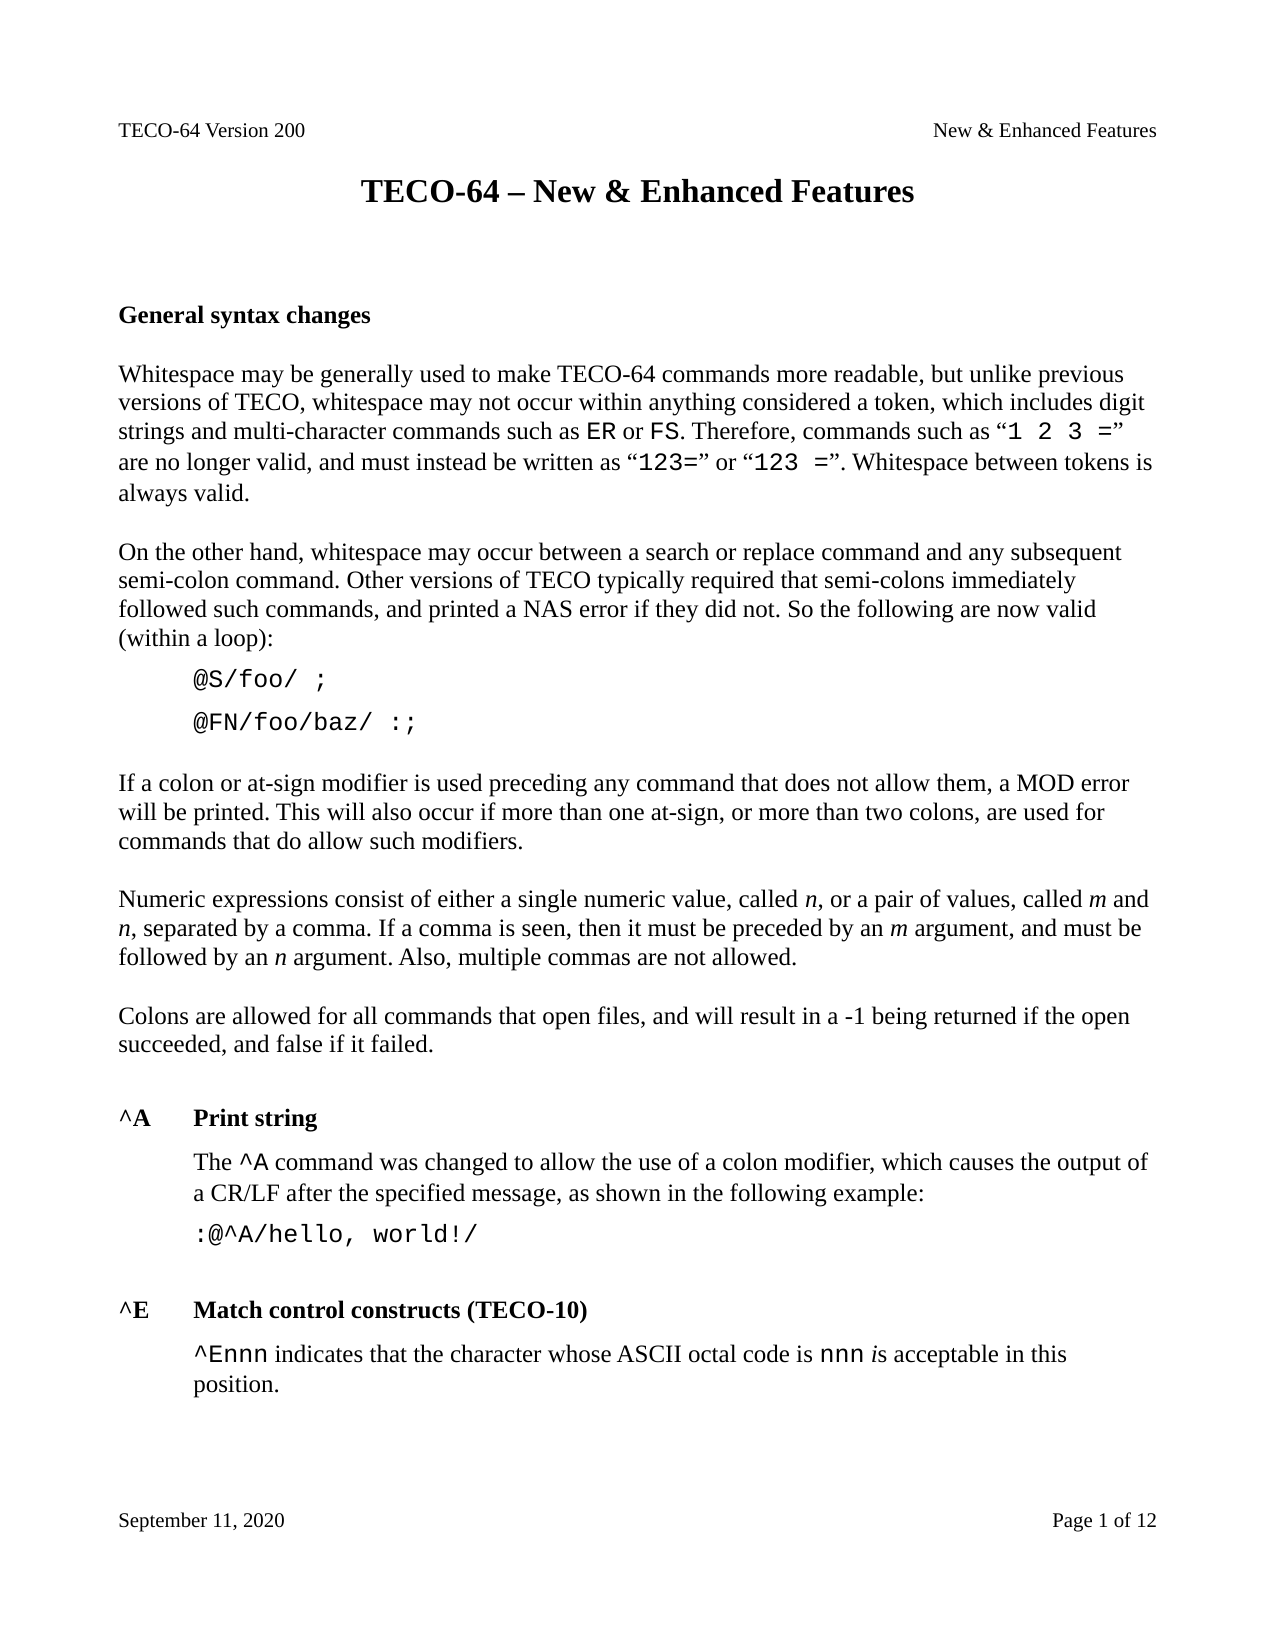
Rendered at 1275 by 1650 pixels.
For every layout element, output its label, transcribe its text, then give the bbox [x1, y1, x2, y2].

text If a colon or at-sign modifier is used preceding any command that does not allow them, a MOD error will be printed. This will also occur if more than one at-sign, or more than two colons, are used for commands that do allow such modifiers. [118, 768, 1157, 854]
text The ^A command was changed to allow the use of a colon modifier, which causes the output of a CR/LF after the specified message, as shown in the following example: [193, 1147, 1157, 1207]
text TECO-64 – New & Enhanced Features [118, 172, 1157, 210]
text Colons are allowed for all commands that open files, and will result in a -1 being returned if the open succeeded, and false if it failed. [118, 1001, 1157, 1058]
text @FN/foo/baz/ :; [193, 710, 1157, 738]
text ^E Match control constructs (TECO-10) [118, 1295, 1157, 1324]
text ^A Print string [118, 1103, 1157, 1132]
text Numeric expressions consist of either a single numeric value, called n, or a pair of values, called m and n, separated by a comma. If a comma is seen, then it must be preceded by an m argument, and must be followed by an n argument. Also, multiple commas are not allowed. [118, 884, 1157, 971]
text General syntax changes [118, 300, 1157, 329]
text ^Ennn indicates that the character whose ASCII octal code is nnn is acceptable in this position. [193, 1339, 1157, 1398]
text @S/foo/ ; [193, 667, 1157, 695]
text :@^A/hello, world!/ [193, 1222, 1157, 1250]
text On the other hand, whitespace may occur between a search or replace command and any subsequent semi-colon command. Other versions of TECO typically required that semi-colons immediately followed such commands, and printed a NAS error if they did not. So the following are now valid (within a loop): [118, 537, 1157, 652]
text Whitespace may be generally used to make TECO-64 commands more readable, but unlike previous versions of TECO, whitespace may not occur within anything considered a token, which includes digit strings and multi-character commands such as ER or FS. Therefore, commands such as “1 2 3 =” are no longer valid, and must instead be written as “123=” or “123 =”. Whitespace between tokens is always valid. [118, 359, 1157, 507]
